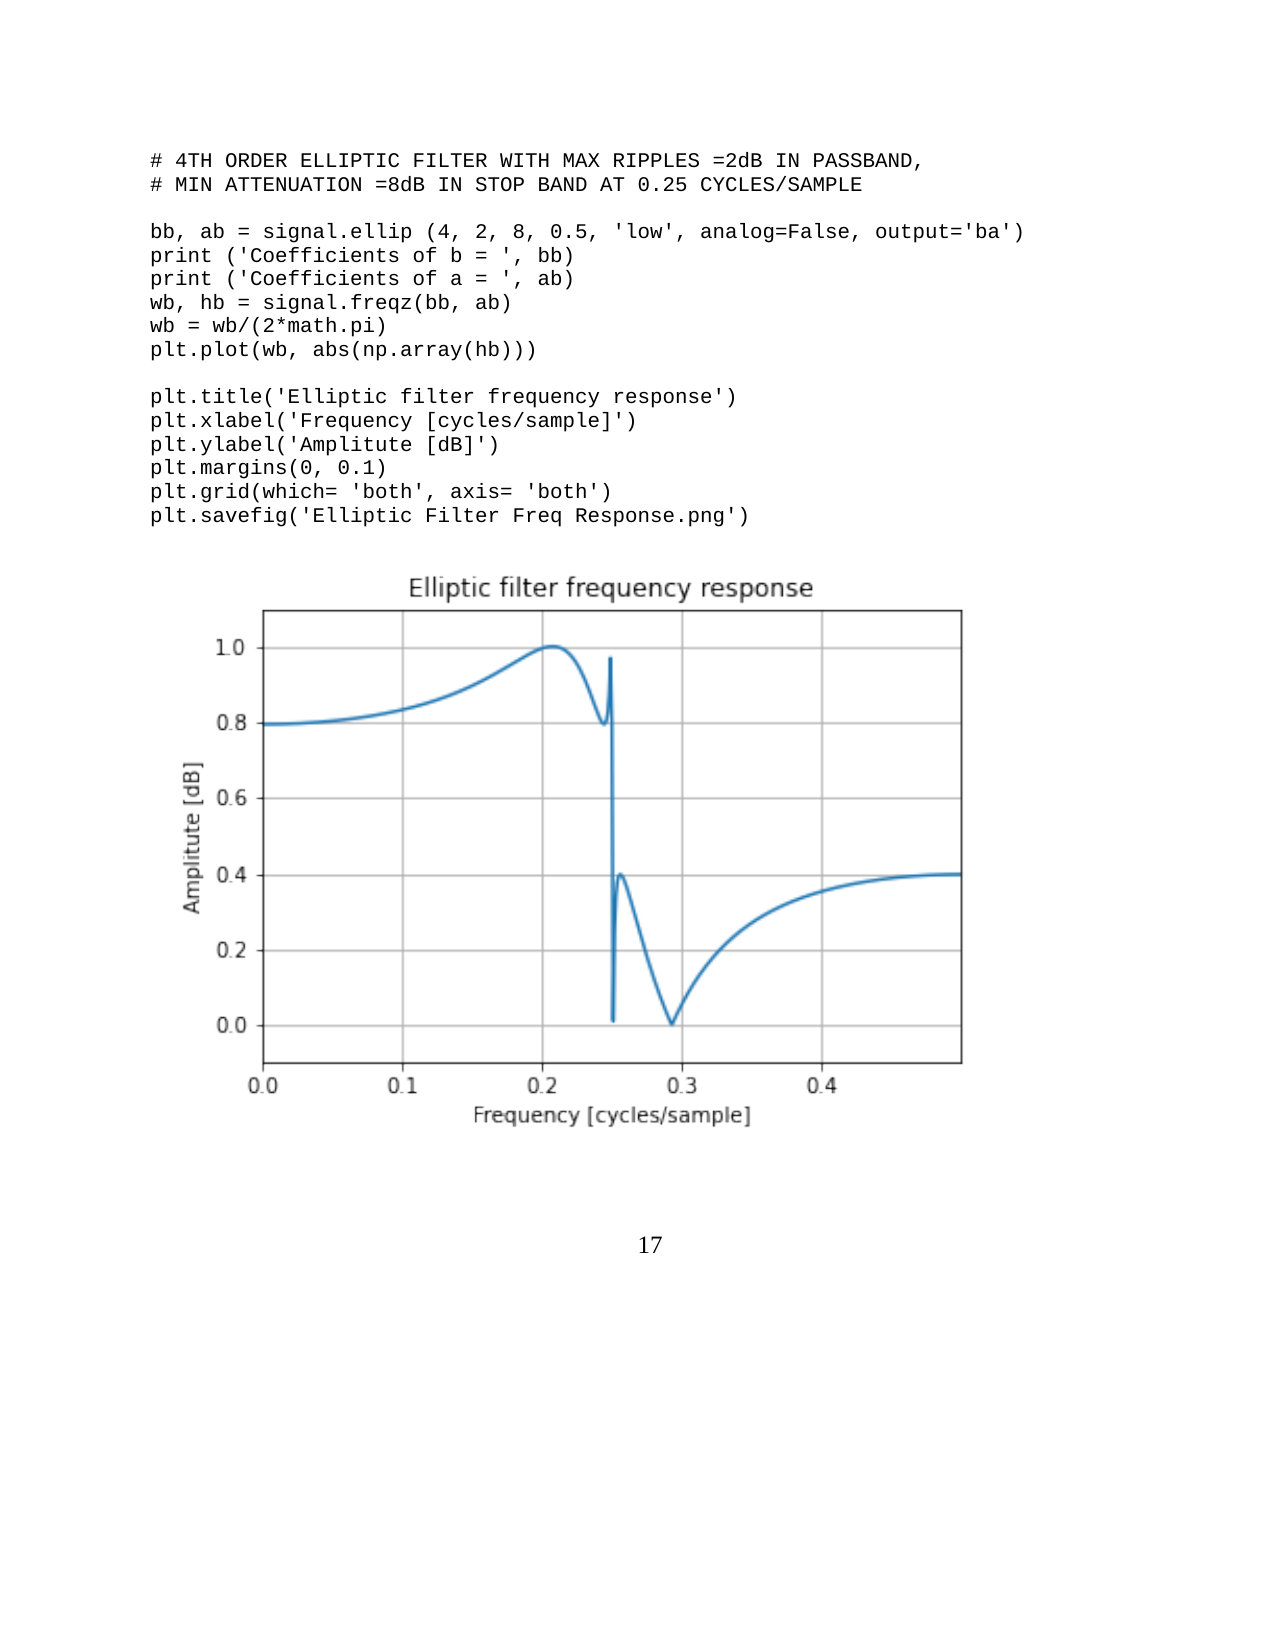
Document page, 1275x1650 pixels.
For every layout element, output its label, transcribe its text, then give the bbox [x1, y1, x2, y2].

text bb, ab = signal.ellip (4, 2, 8, 0.5, 'low', analog=False, output='ba') [150, 221, 1125, 244]
text wb, hb = signal.freqz(bb, ab) [150, 292, 1125, 316]
text print ('Coefficients of a = ', ab) [150, 268, 1125, 292]
text print ('Coefficients of b = ', bb) [150, 244, 1125, 268]
text plt.title('Elliptic filter frequency response') [150, 386, 1125, 410]
text plt.grid(which= 'both', axis= 'both') [150, 481, 1125, 505]
text plt.xlabel('Frequency [cycles/sample]') [150, 410, 1125, 434]
picture [150, 537, 1050, 1138]
text plt.savefig('Elliptic Filter Freq Response.png') [150, 505, 1125, 528]
text # MIN ATTENUATION =8dB IN STOP BAND AT 0.25 CYCLES/SAMPLE [150, 174, 1125, 197]
text plt.plot(wb, abs(np.array(hb))) [150, 339, 1125, 363]
text wb = wb/(2*math.pi) [150, 316, 1125, 339]
text plt.ylabel('Amplitute [dB]') [150, 434, 1125, 457]
text # 4TH ORDER ELLIPTIC FILTER WITH MAX RIPPLES =2dB IN PASSBAND, [150, 150, 1125, 174]
text plt.margins(0, 0.1) [150, 457, 1125, 481]
